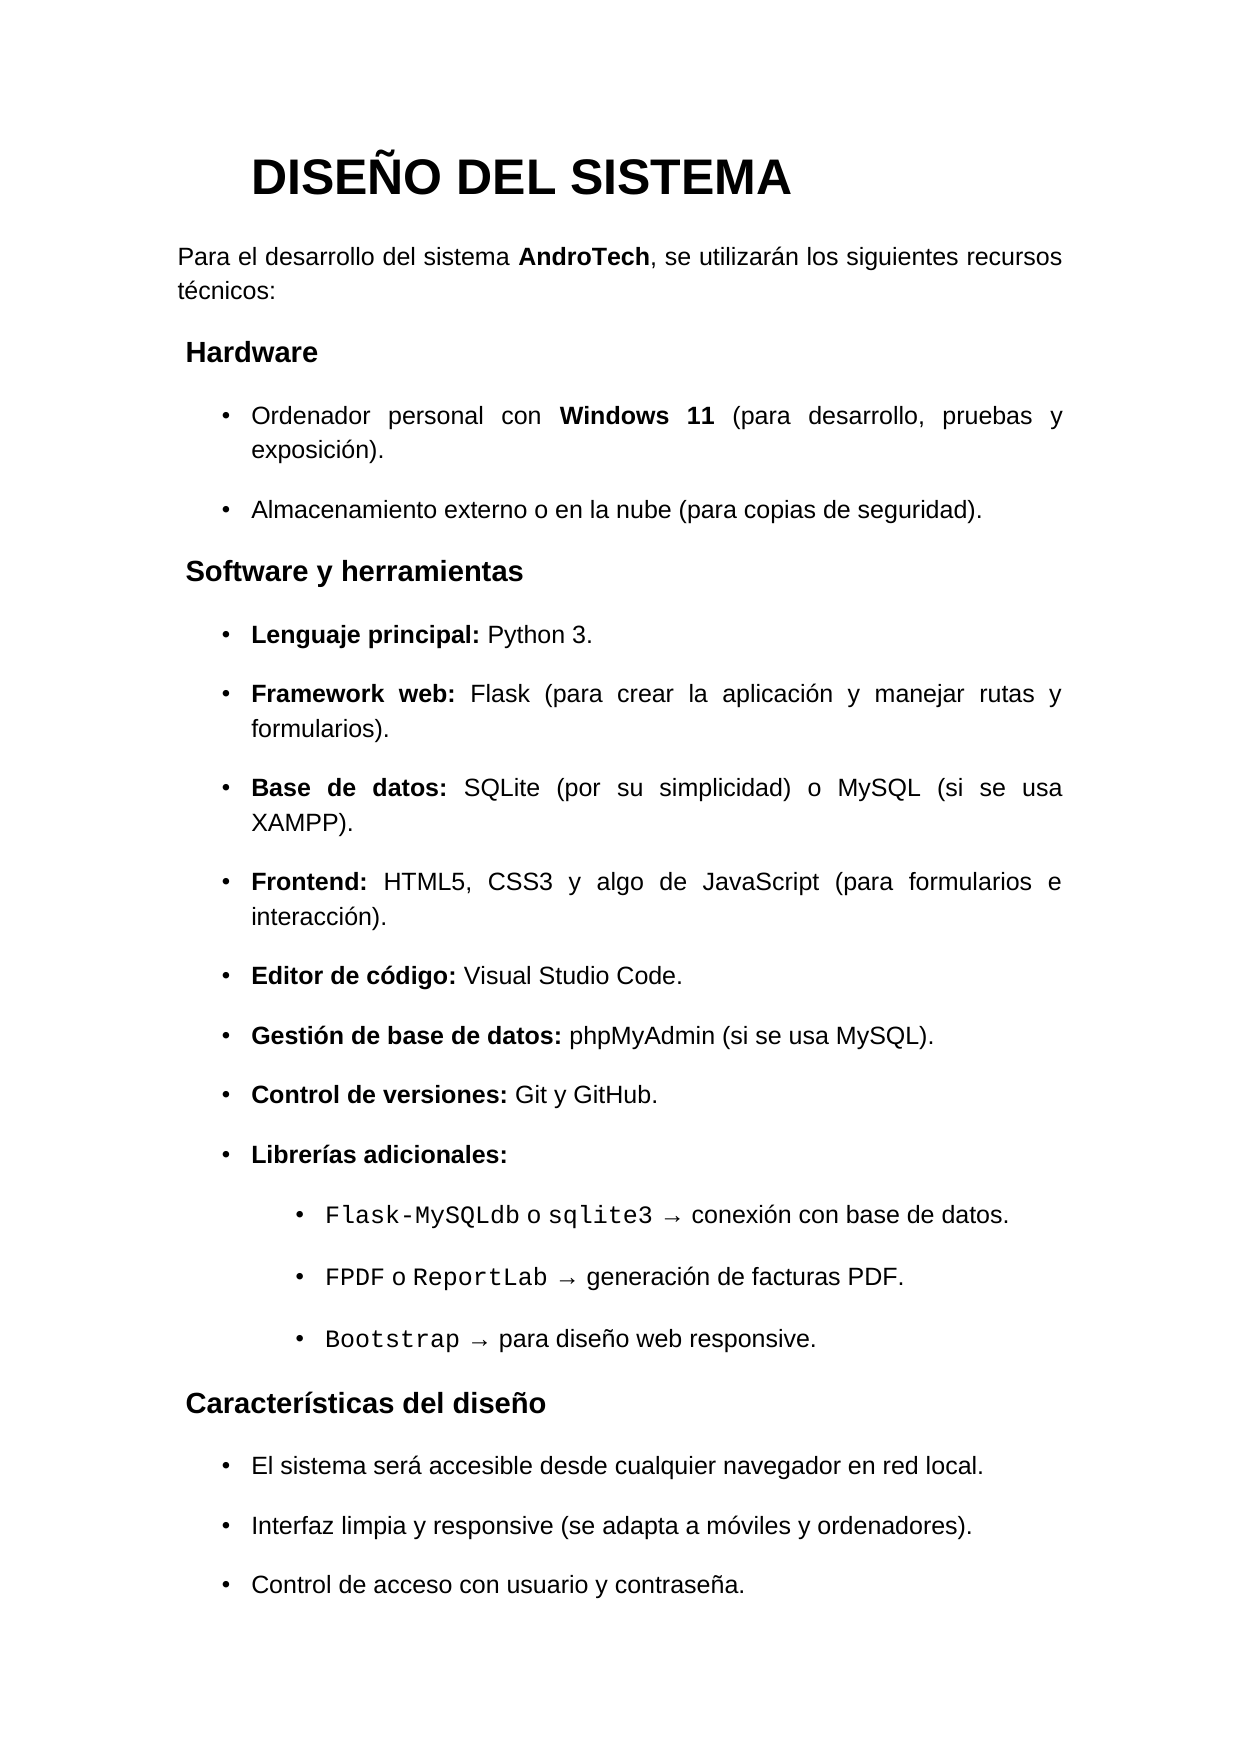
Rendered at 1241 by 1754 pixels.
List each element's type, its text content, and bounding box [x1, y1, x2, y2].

list FPDF o ReportLab → generación de facturas PDF. [295, 1262, 1063, 1293]
list Interfaz limpia y responsive (se adapta a móviles y ordenadores). [222, 1511, 1063, 1539]
list DISEÑO DEL SISTEMA [222, 148, 1063, 205]
list Lenguaje principal: Python 3. [222, 619, 1063, 648]
list Frontend: HTML5, CSS3 y algo de JavaScript (para formularios e interacción). [222, 867, 1063, 931]
list Almacenamiento externo o en la nube (para copias de seguridad). [222, 495, 1063, 524]
list Framework web: Flask (para crear la aplicación y manejar rutas y formularios). [222, 679, 1063, 742]
list El sistema será accesible desde cualquier navegador en red local. [222, 1451, 1063, 1480]
list Editor de código: Visual Studio Code. [222, 961, 1063, 990]
list Control de versiones: Git y GitHub. [222, 1081, 1063, 1109]
subtitle Software y herramientas [177, 554, 1063, 588]
list Control de acceso con usuario y contraseña. [222, 1570, 1063, 1599]
list Bootstrap → para diseño web responsive. [295, 1324, 1063, 1355]
list Ordenador personal con Windows 11 (para desarrollo, pruebas y exposición). [222, 401, 1063, 464]
list Base de datos: SQLite (por su simplicidad) o MySQL (si se usa XAMPP). [222, 773, 1063, 837]
list Gestión de base de datos: phpMyAdmin (si se usa MySQL). [222, 1021, 1063, 1050]
list Flask-MySQLdb o sqlite3 → conexión con base de datos. [295, 1200, 1063, 1231]
subtitle Hardware [177, 336, 1063, 369]
text Para el desarrollo del sistema AndroTech, se utilizarán los siguientes recursos técnicos: [177, 242, 1063, 305]
subtitle Características del diseño [177, 1386, 1063, 1419]
list Librerías adicionales: [222, 1140, 1063, 1169]
